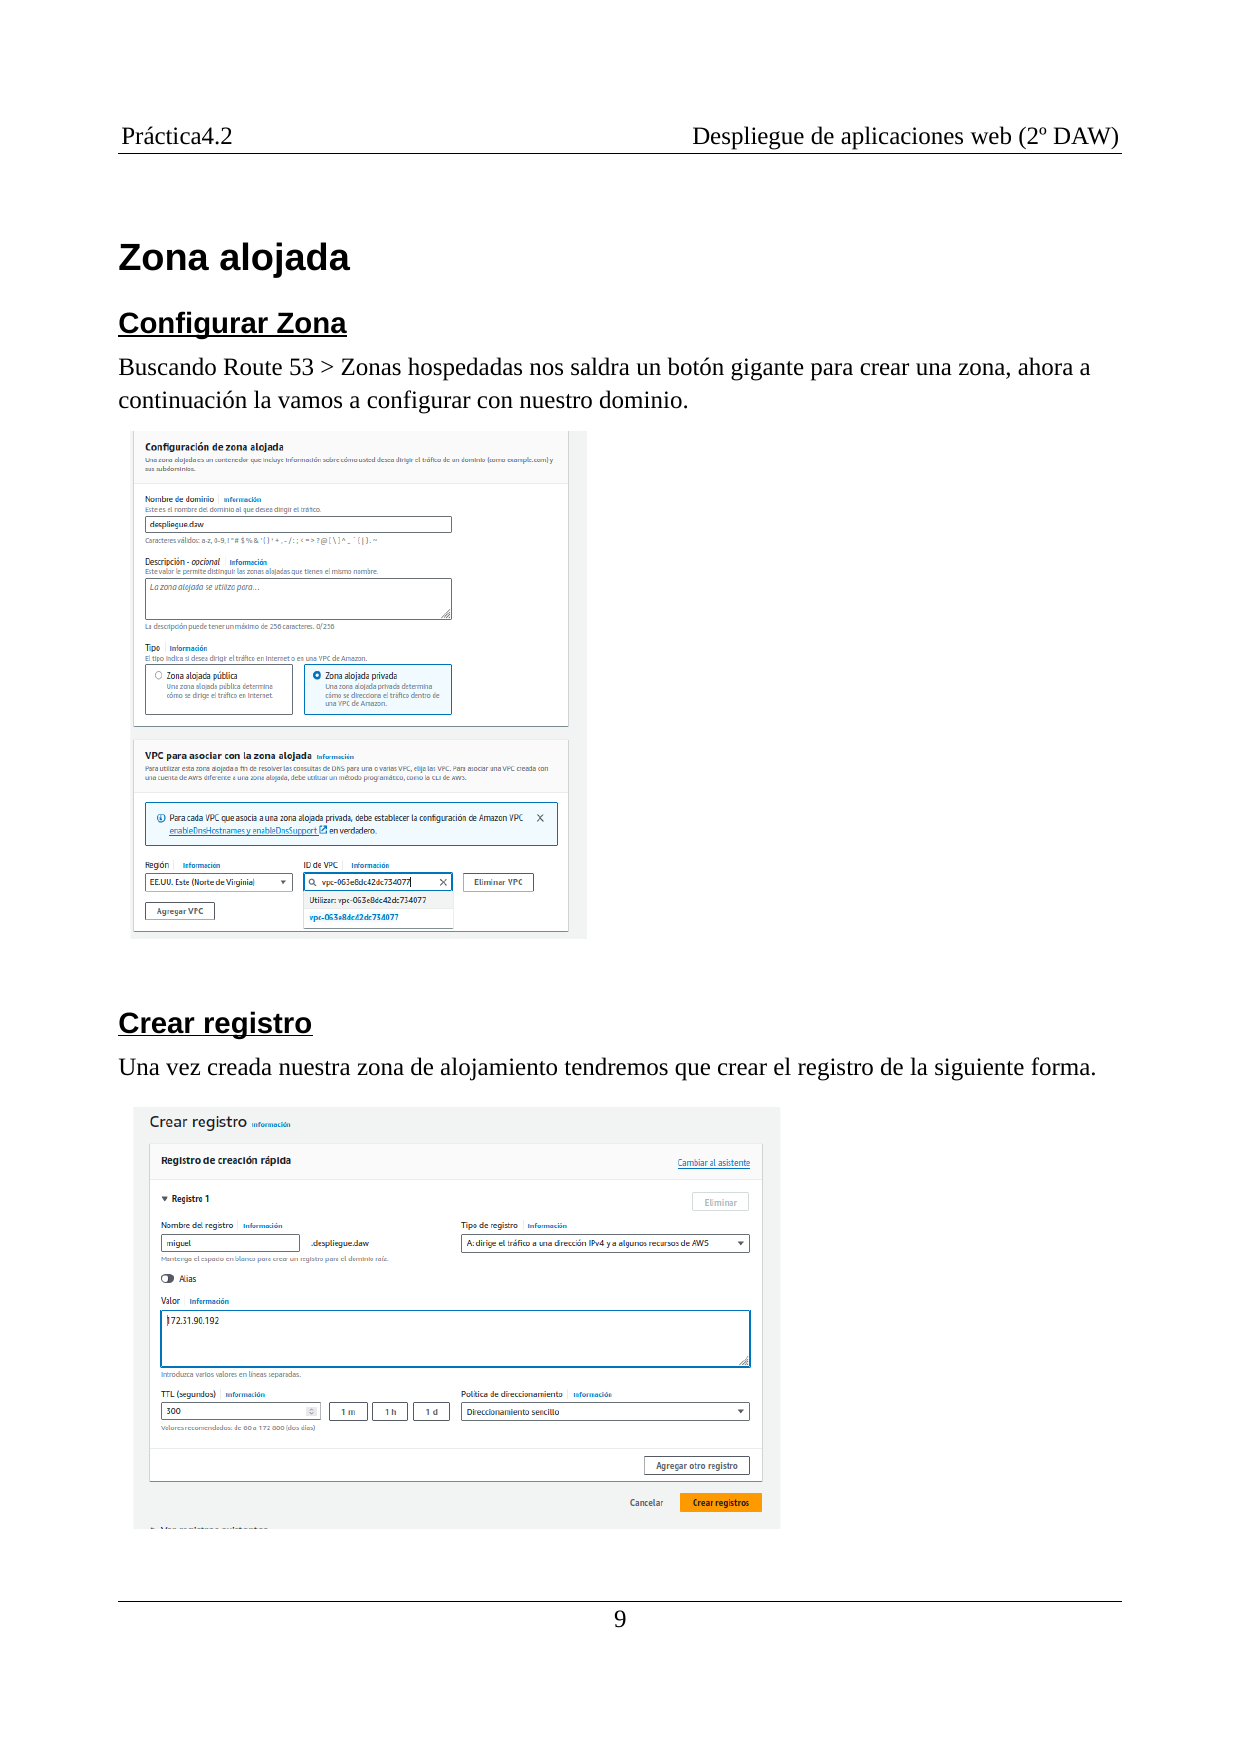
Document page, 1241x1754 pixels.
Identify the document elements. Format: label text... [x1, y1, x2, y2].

subtitle Crear registro [118, 1006, 1122, 1039]
subtitle Configurar Zona [118, 306, 1122, 339]
picture [130, 431, 587, 939]
subtitle Zona alojada [118, 235, 1122, 279]
text Buscando Route 53 > Zonas hospedadas nos saldra un botón gigante para crear una zona, ahora a continuación la vamos a configurar con nuestro dominio. [118, 352, 1122, 414]
picture [133, 1107, 781, 1529]
text Una vez creada nuestra zona de alojamiento tendremos que crear el registro de la siguiente forma. [118, 1052, 1122, 1081]
